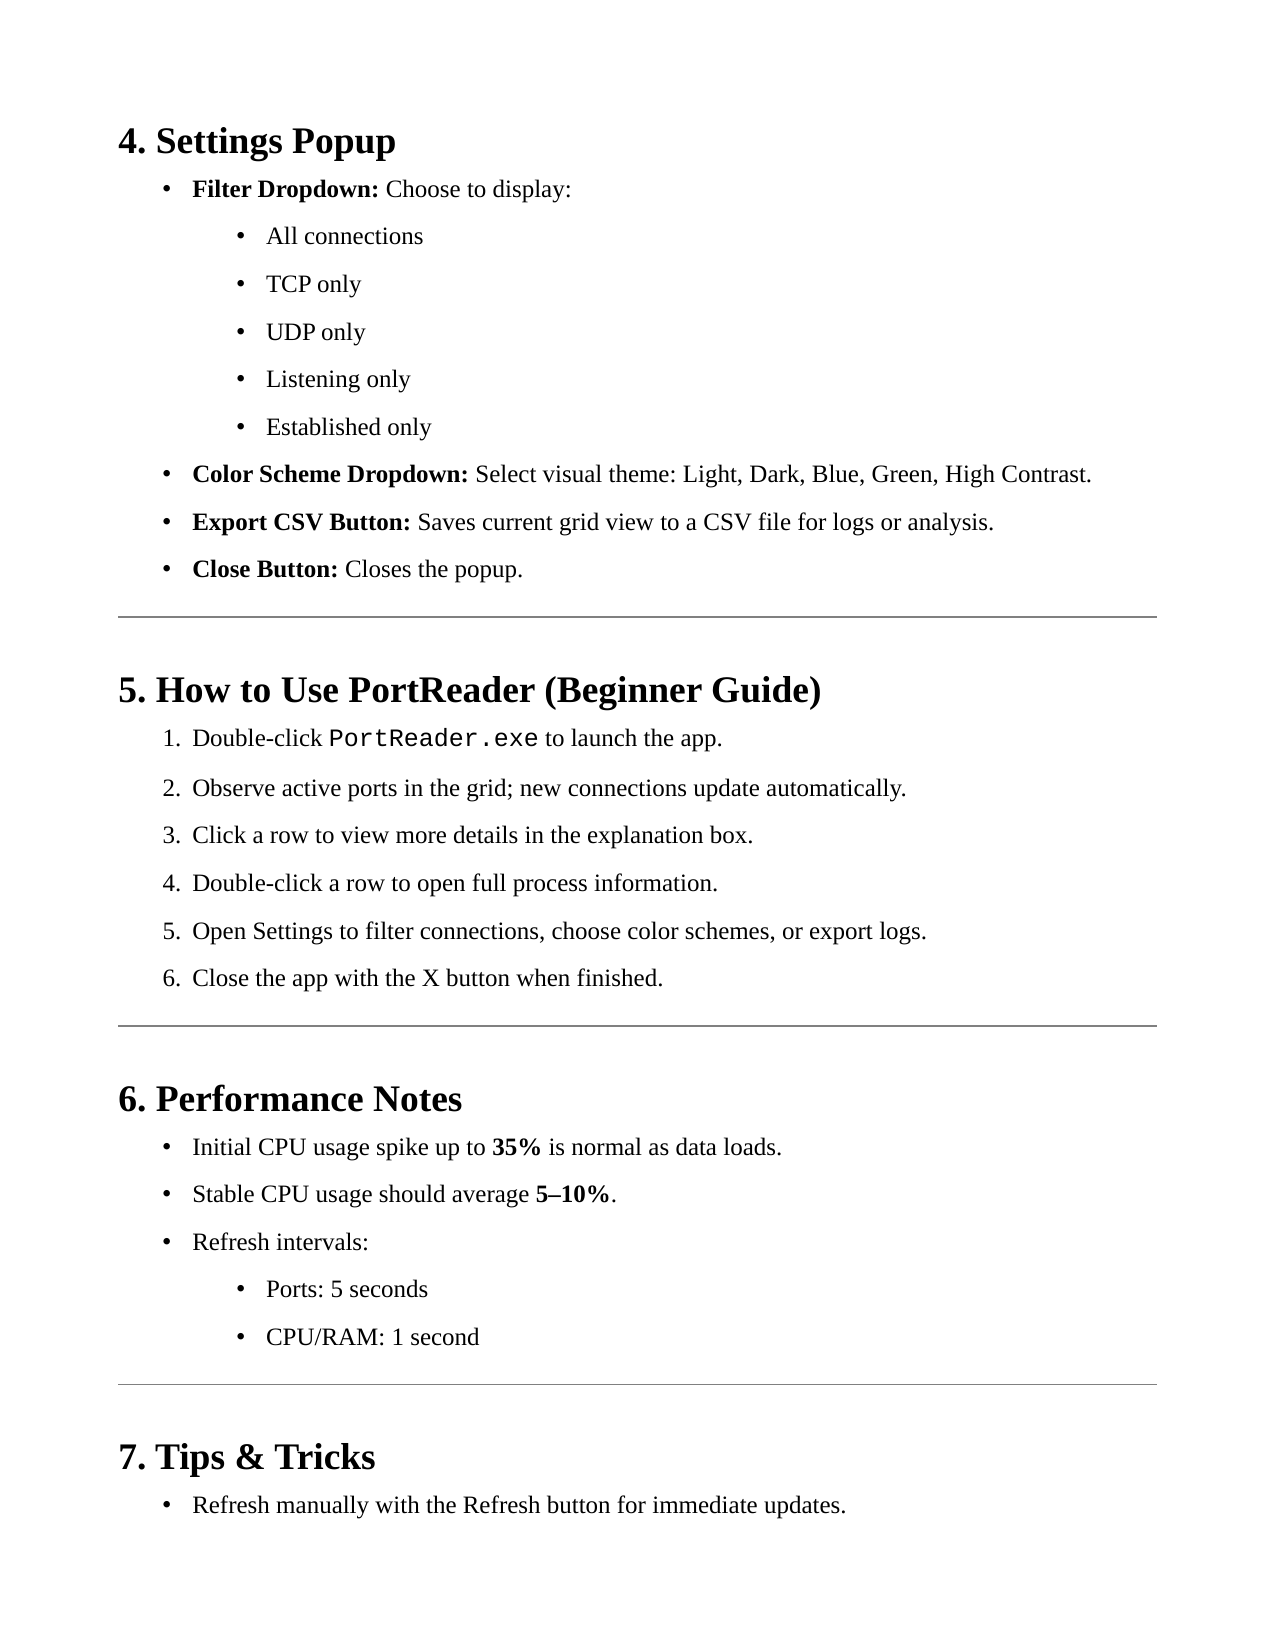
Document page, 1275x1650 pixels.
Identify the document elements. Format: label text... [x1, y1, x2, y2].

list CPU/RAM: 1 second [236, 1322, 1157, 1351]
subtitle 5. How to Use PortReader (Beginner Guide) [118, 667, 1157, 710]
list All connections [236, 221, 1157, 250]
list Open Settings to filter connections, choose color schemes, or export logs. [162, 916, 1157, 944]
list Listening only [236, 364, 1157, 393]
list Close the app with the X button when finished. [162, 963, 1157, 992]
list Established only [236, 412, 1157, 441]
list Double-click PortReader.exe to launch the app. [162, 723, 1157, 754]
list Ports: 5 seconds [236, 1274, 1157, 1303]
list UDP only [236, 317, 1157, 345]
list Click a row to view more details in the explanation box. [162, 821, 1157, 849]
list Initial CPU usage spike up to 35% is normal as data loads. [162, 1132, 1157, 1160]
list Stable CPU usage should average 5–10%. [162, 1179, 1157, 1208]
subtitle 4. Settings Popup [118, 118, 1157, 161]
list Color Scheme Dropdown: Select visual theme: Light, Dark, Blue, Green, High Contrast. [162, 459, 1157, 488]
list Export CSV Button: Saves current grid view to a CSV file for logs or analysis. [162, 507, 1157, 536]
list Double-click a row to open full process information. [162, 868, 1157, 897]
list Observe active ports in the grid; new connections update automatically. [162, 773, 1157, 802]
list Refresh manually with the Refresh button for immediate updates. [162, 1490, 1157, 1519]
list TCP only [236, 269, 1157, 298]
list Refresh intervals: [162, 1227, 1157, 1256]
list Close Button: Closes the popup. [162, 554, 1157, 583]
subtitle 7. Tips & Tricks [118, 1435, 1157, 1478]
subtitle 6. Performance Notes [118, 1076, 1157, 1119]
list Filter Dropdown: Choose to display: [162, 174, 1157, 202]
